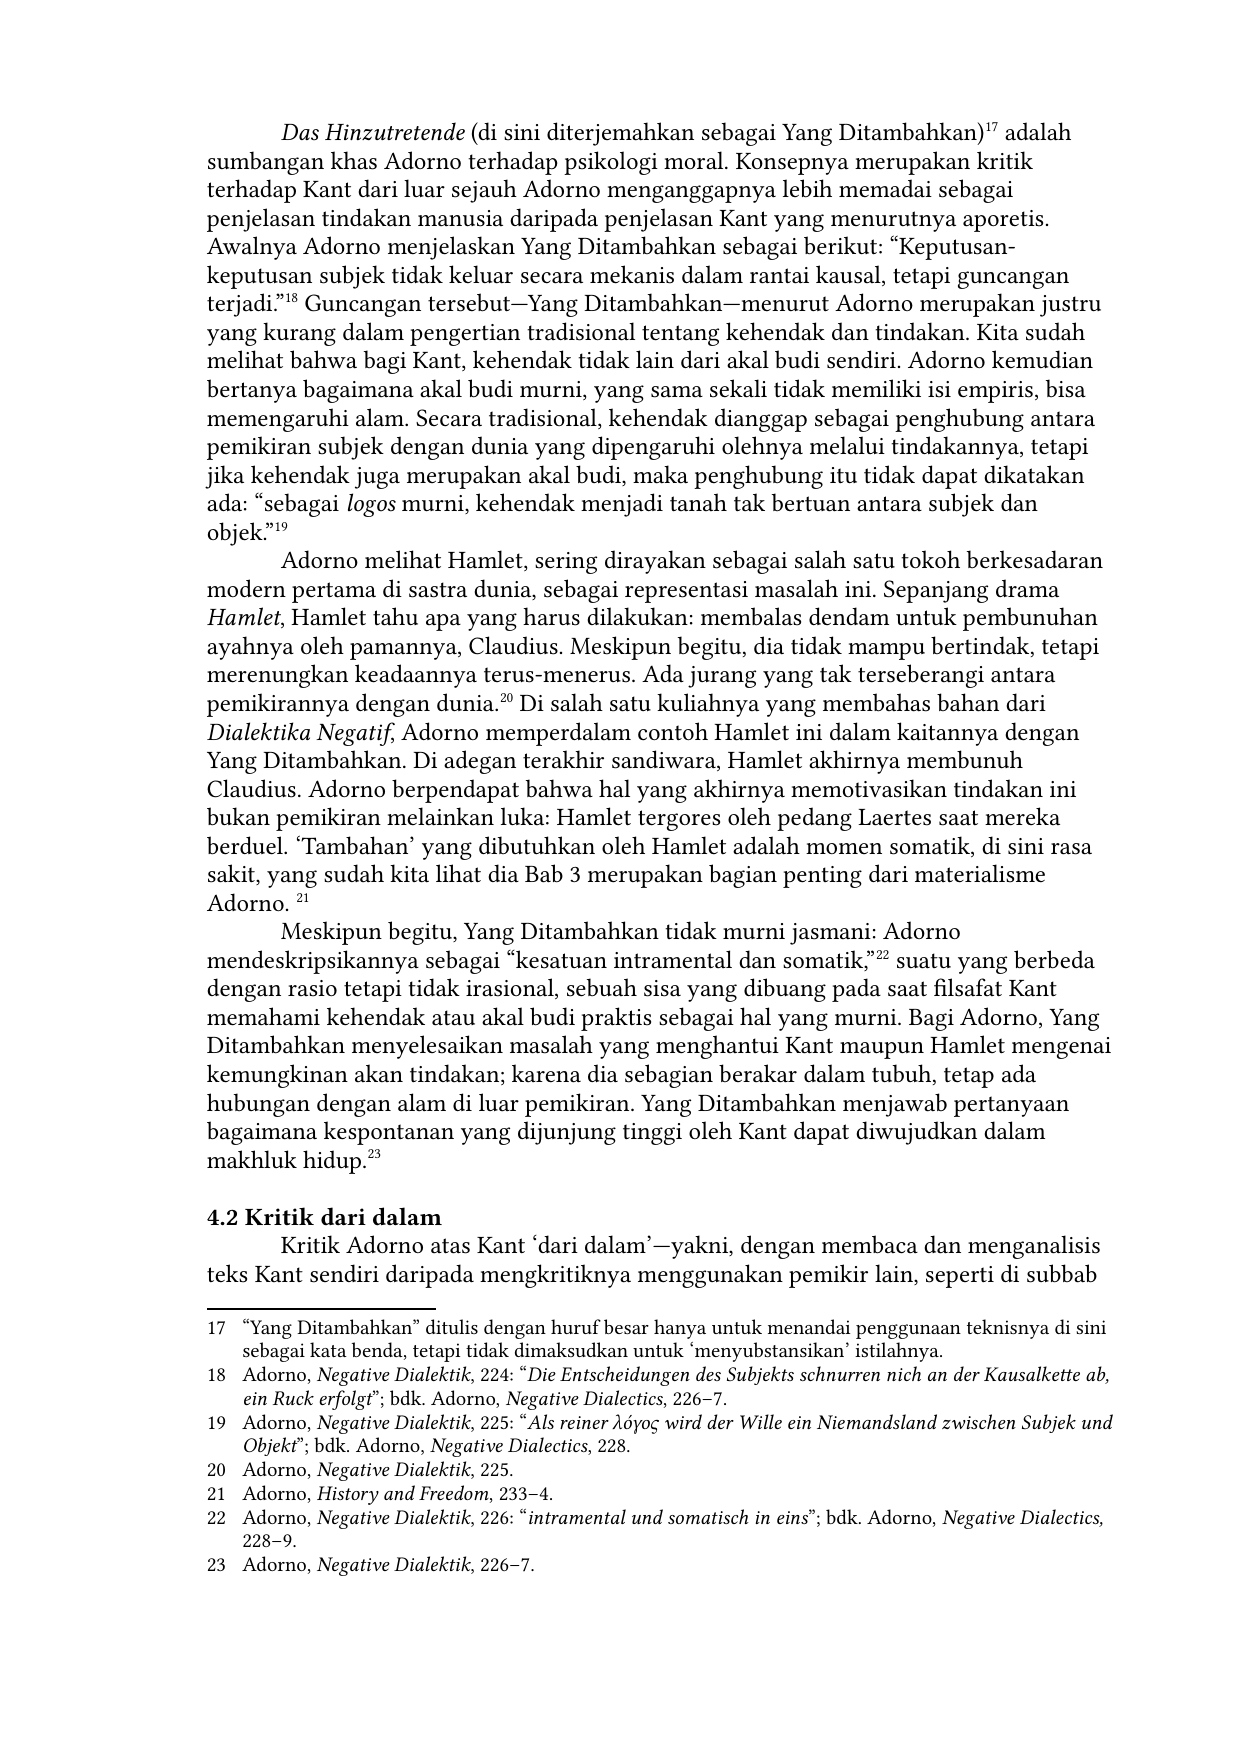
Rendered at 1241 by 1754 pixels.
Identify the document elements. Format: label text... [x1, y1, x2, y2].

text Kritik Adorno atas Kant ‘dari dalam’—yakni, dengan membaca dan menganalisis teks Kant sendiri daripada mengkritiknya menggunakan pemikir lain, seperti di subbab [207, 1231, 1122, 1288]
text “Yang Ditambahkan” ditulis dengan huruf besar hanya untuk menandai penggunaan teknisnya di sini sebagai kata benda, tetapi tidak dimaksudkan untuk ‘menyubstansikan’ istilahnya. [207, 1316, 1122, 1363]
text Adorno, History and Freedom, 233–4. [207, 1482, 1122, 1506]
text Das Hinzutretende (di sini diterjemahkan sebagai Yang Ditambahkan) adalah sumbangan khas Adorno terhadap psikologi moral. Konsepnya merupakan kritik terhadap Kant dari luar sejauh Adorno menganggapnya lebih memadai sebagai penjelasan tindakan manusia daripada penjelasan Kant yang menurutnya aporetis. Awalnya Adorno menjelaskan Yang Ditambahkan sebagai berikut: “Keputusan-keputusan subjek tidak keluar secara mekanis dalam rantai kausal, tetapi guncangan terjadi.” Guncangan tersebut—Yang Ditambahkan—menurut Adorno merupakan justru yang kurang dalam pengertian tradisional tentang kehendak dan tindakan. Kita sudah melihat bahwa bagi Kant, kehendak tidak lain dari akal budi sendiri. Adorno kemudian bertanya bagaimana akal budi murni, yang sama sekali tidak memiliki isi empiris, bisa memengaruhi alam. Secara tradisional, kehendak dianggap sebagai penghubung antara pemikiran subjek dengan dunia yang dipengaruhi olehnya melalui tindakannya, tetapi jika kehendak juga merupakan akal budi, maka penghubung itu tidak dapat dikatakan ada: “sebagai logos murni, kehendak menjadi tanah tak bertuan antara subjek dan objek.” [207, 118, 1122, 546]
text Adorno melihat Hamlet, sering dirayakan sebagai salah satu tokoh berkesadaran modern pertama di sastra dunia, sebagai representasi masalah ini. Sepanjang drama Hamlet, Hamlet tahu apa yang harus dilakukan: membalas dendam untuk pembunuhan ayahnya oleh pamannya, Claudius. Meskipun begitu, dia tidak mampu bertindak, tetapi merenungkan keadaannya terus-menerus. Ada jurang yang tak terseberangi antara pemikirannya dengan dunia. Di salah satu kuliahnya yang membahas bahan dari Dialektika Negatif, Adorno memperdalam contoh Hamlet ini dalam kaitannya dengan Yang Ditambahkan. Di adegan terakhir sandiwara, Hamlet akhirnya membunuh Claudius. Adorno berpendapat bahwa hal yang akhirnya memotivasikan tindakan ini bukan pemikiran melainkan luka: Hamlet tergores oleh pedang Laertes saat mereka berduel. ‘Tambahan’ yang dibutuhkan oleh Hamlet adalah momen somatik, di sini rasa sakit, yang sudah kita lihat dia Bab 3 merupakan bagian penting dari materialisme Adorno. [207, 546, 1122, 917]
text Adorno, Negative Dialektik, 226: “intramental und somatisch in eins”; bdk. Adorno, Negative Dialectics, 228–9. [207, 1506, 1122, 1553]
text Meskipun begitu, Yang Ditambahkan tidak murni jasmani: Adorno mendeskripsikannya sebagai “kesatuan intramental dan somatik,” suatu yang berbeda dengan rasio tetapi tidak irasional, sebuah sisa yang dibuang pada saat filsafat Kant memahami kehendak atau akal budi praktis sebagai hal yang murni. Bagi Adorno, Yang Ditambahkan menyelesaikan masalah yang menghantui Kant maupun Hamlet mengenai kemungkinan akan tindakan; karena dia sebagian berakar dalam tubuh, tetap ada hubungan dengan alam di luar pemikiran. Yang Ditambahkan menjawab pertanyaan bagaimana kespontanan yang dijunjung tinggi oleh Kant dapat diwujudkan dalam makhluk hidup. [207, 917, 1122, 1174]
text 4.2 Kritik dari dalam [207, 1203, 1122, 1231]
text Adorno, Negative Dialektik, 225: “Als reiner λόγος wird der Wille ein Niemandsland zwischen Subjek und Objekt”; bdk. Adorno, Negative Dialectics, 228. [207, 1411, 1122, 1458]
text Adorno, Negative Dialektik, 224: “Die Entscheidungen des Subjekts schnurren nich an der Kausalkette ab, ein Ruck erfolgt”; bdk. Adorno, Negative Dialectics, 226–7. [207, 1363, 1122, 1411]
text Adorno, Negative Dialektik, 225. [207, 1458, 1122, 1482]
text Adorno, Negative Dialektik, 226–7. [207, 1553, 1122, 1577]
